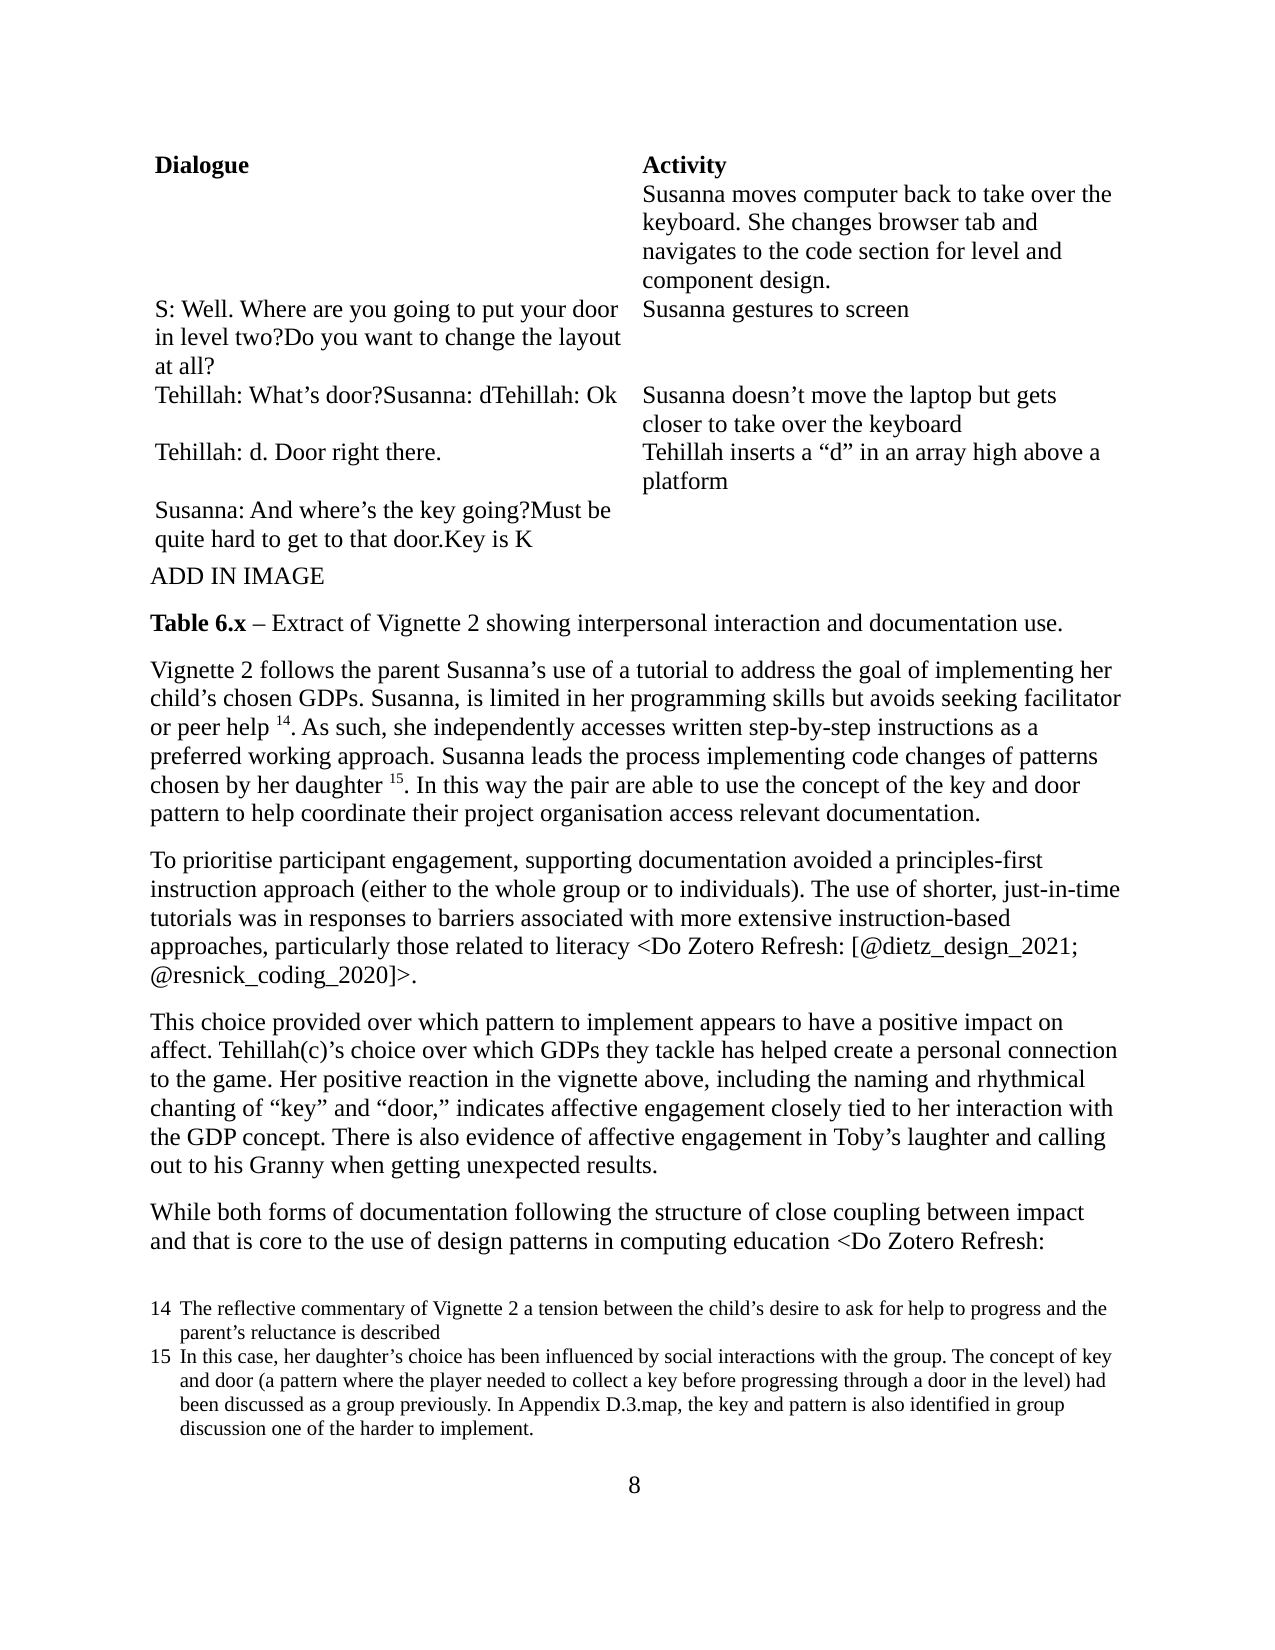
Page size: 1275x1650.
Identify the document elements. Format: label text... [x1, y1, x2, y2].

table_cell Susanna doesn’t move the laptop but gets closer to take over the keyboard [638, 380, 1125, 437]
table_cell Tehillah: d. Door right there. [150, 438, 637, 495]
table_header Dialogue [150, 150, 637, 179]
text This choice provided over which pattern to implement appears to have a positive impact on affect. Tehillah(c)’s choice over which GDPs they tackle has helped create a personal connection to the game. Her positive reaction in the vignette above, including the naming and rhythmical chanting of “key” and “door,” indicates affective engagement closely tied to her interaction with the GDP concept. There is also evidence of affective engagement in Toby’s laughter and calling out to his Granny when getting unexpected results. [150, 1007, 1125, 1179]
text In this case, her daughter’s choice has been influenced by social interactions with the group. The concept of key and door (a pattern where the player needed to collect a key before progressing through a door in the level) had been discussed as a group previously. In Appendix D.3.map, the key and pattern is also identified in group discussion one of the harder to implement. [150, 1344, 1125, 1440]
text ADD IN IMAGE [150, 561, 1125, 590]
table_cell [150, 179, 637, 294]
text Vignette 2 follows the parent Susanna’s use of a tutorial to address the goal of implementing her child’s chosen GDPs. Susanna, is limited in her programming skills but avoids seeking facilitator or peer help . As such, she independently accesses written step-by-step instructions as a preferred working approach. Susanna leads the process implementing code changes of patterns chosen by her daughter . In this way the pair are able to use the concept of the key and door pattern to help coordinate their project organisation access relevant documentation. [150, 655, 1125, 827]
table_cell Susanna gestures to screen [638, 294, 1125, 380]
table_cell S: Well. Where are you going to put your door in level two?Do you want to change the layout at all? [150, 294, 637, 380]
table_cell Susanna: And where’s the key going?Must be quite hard to get to that door.Key is K [150, 495, 637, 552]
text Table 6.x – Extract of Vignette 2 showing interpersonal interaction and documentation use. [150, 608, 1125, 637]
text The reflective commentary of Vignette 2 a tension between the child’s desire to ask for help to progress and the parent’s reluctance is described [150, 1296, 1125, 1344]
table_cell Tehillah: What’s door?Susanna: dTehillah: Ok [150, 380, 637, 437]
table_cell Tehillah inserts a “d” in an array high above a platform [638, 438, 1125, 495]
text To prioritise participant engagement, supporting documentation avoided a principles-first instruction approach (either to the whole group or to individuals). The use of shorter, just-in-time tutorials was in responses to barriers associated with more extensive instruction-based approaches, particularly those related to literacy <Do Zotero Refresh: [@dietz_design_2021; @resnick_coding_2020]>. [150, 845, 1125, 989]
table_header Activity [638, 150, 1125, 179]
table_cell [638, 495, 1125, 552]
text While both forms of documentation following the structure of close coupling between impact and that is core to the use of design patterns in computing education <Do Zotero Refresh: [150, 1197, 1125, 1255]
table_cell Susanna moves computer back to take over the keyboard. She changes browser tab and navigates to the code section for level and component design. [638, 179, 1125, 294]
